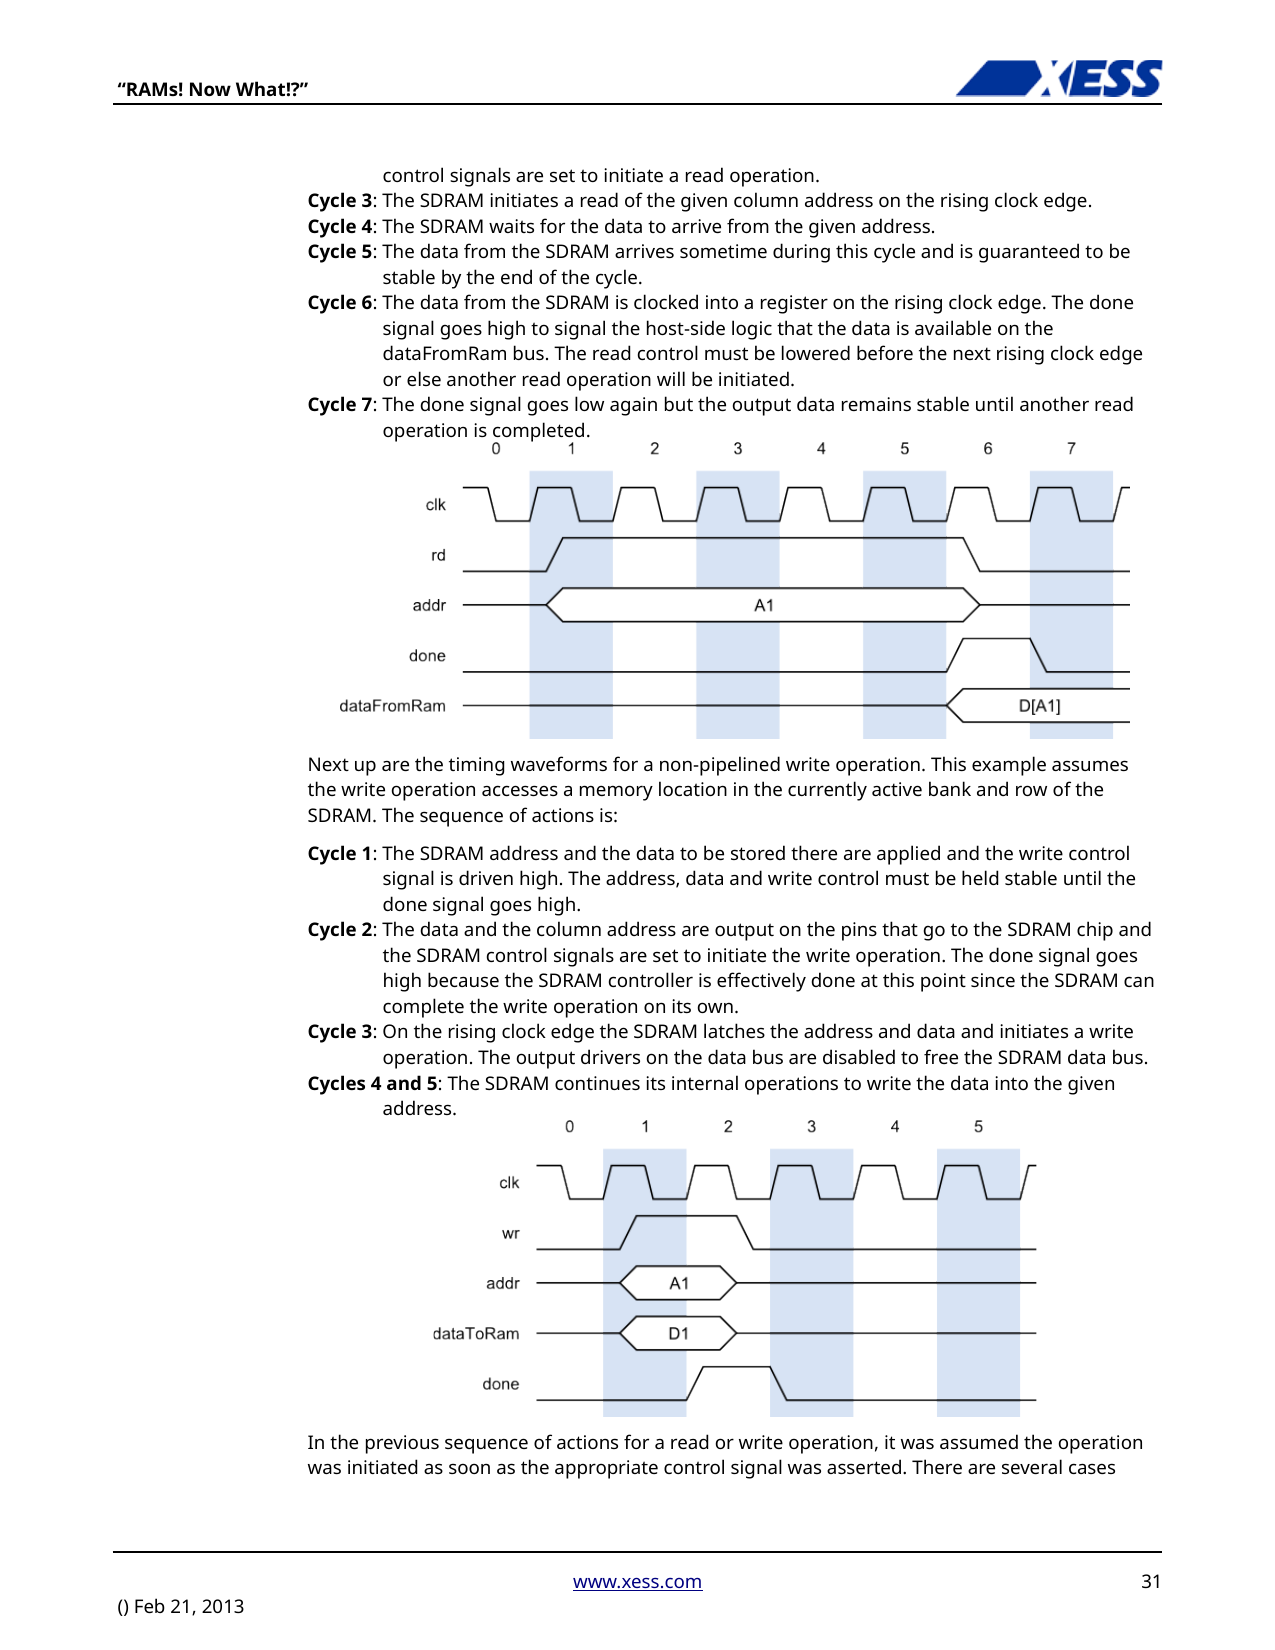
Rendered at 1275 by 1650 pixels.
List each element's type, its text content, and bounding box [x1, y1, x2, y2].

text Cycles 4 and 5: The SDRAM continues its internal operations to write the data into the given address. [307, 1070, 1162, 1121]
text Cycle 6: The data from the SDRAM is clocked into a register on the rising clock edge. The done signal goes high to signal the host-side logic that the data is available on the dataFromRam bus. The read control must be lowered before the next rising clock edge or else another read operation will be initiated. [307, 289, 1162, 392]
text Cycle 3: On the rising clock edge the SDRAM latches the address and data and initiates a write operation. The output drivers on the data bus are disabled to free the SDRAM data bus. [307, 1019, 1162, 1070]
text Cycle 1: The SDRAM address and the data to be stored there are applied and the write control signal is driven high. The address, data and write control must be held stable until the done signal goes high. [307, 840, 1162, 917]
text Cycle 4: The SDRAM waits for the data to arrive from the given address. [307, 213, 1162, 238]
text Next up are the timing waveforms for a non-pipelined write operation. This example assumes the write operation accesses a memory location in the currently active bank and row of the SDRAM. The sequence of actions is: [307, 751, 1162, 828]
text Cycle 3: The SDRAM initiates a read of the given column address on the rising clock edge. [307, 187, 1162, 213]
text control signals are set to initiate a read operation. [307, 162, 1162, 187]
picture [433, 1120, 1037, 1417]
text In the previous sequence of actions for a read or write operation, it was assumed the operation was initiated as soon as the appropriate control signal was asserted. There are several cases [307, 1429, 1162, 1480]
text Cycle 5: The data from the SDRAM arrives sometime during this cycle and is guaranteed to be stable by the end of the cycle. [307, 238, 1162, 289]
picture [340, 442, 1130, 739]
picture [955, 60, 1163, 97]
text Cycle 7: The done signal goes low again but the output data remains stable until another read operation is completed. [307, 392, 1162, 443]
text Cycle 2: The data and the column address are output on the pins that go to the SDRAM chip and the SDRAM control signals are set to initiate the write operation. The done signal goes high because the SDRAM controller is effectively done at this point since the SDRAM can complete the write operation on its own. [307, 917, 1162, 1019]
